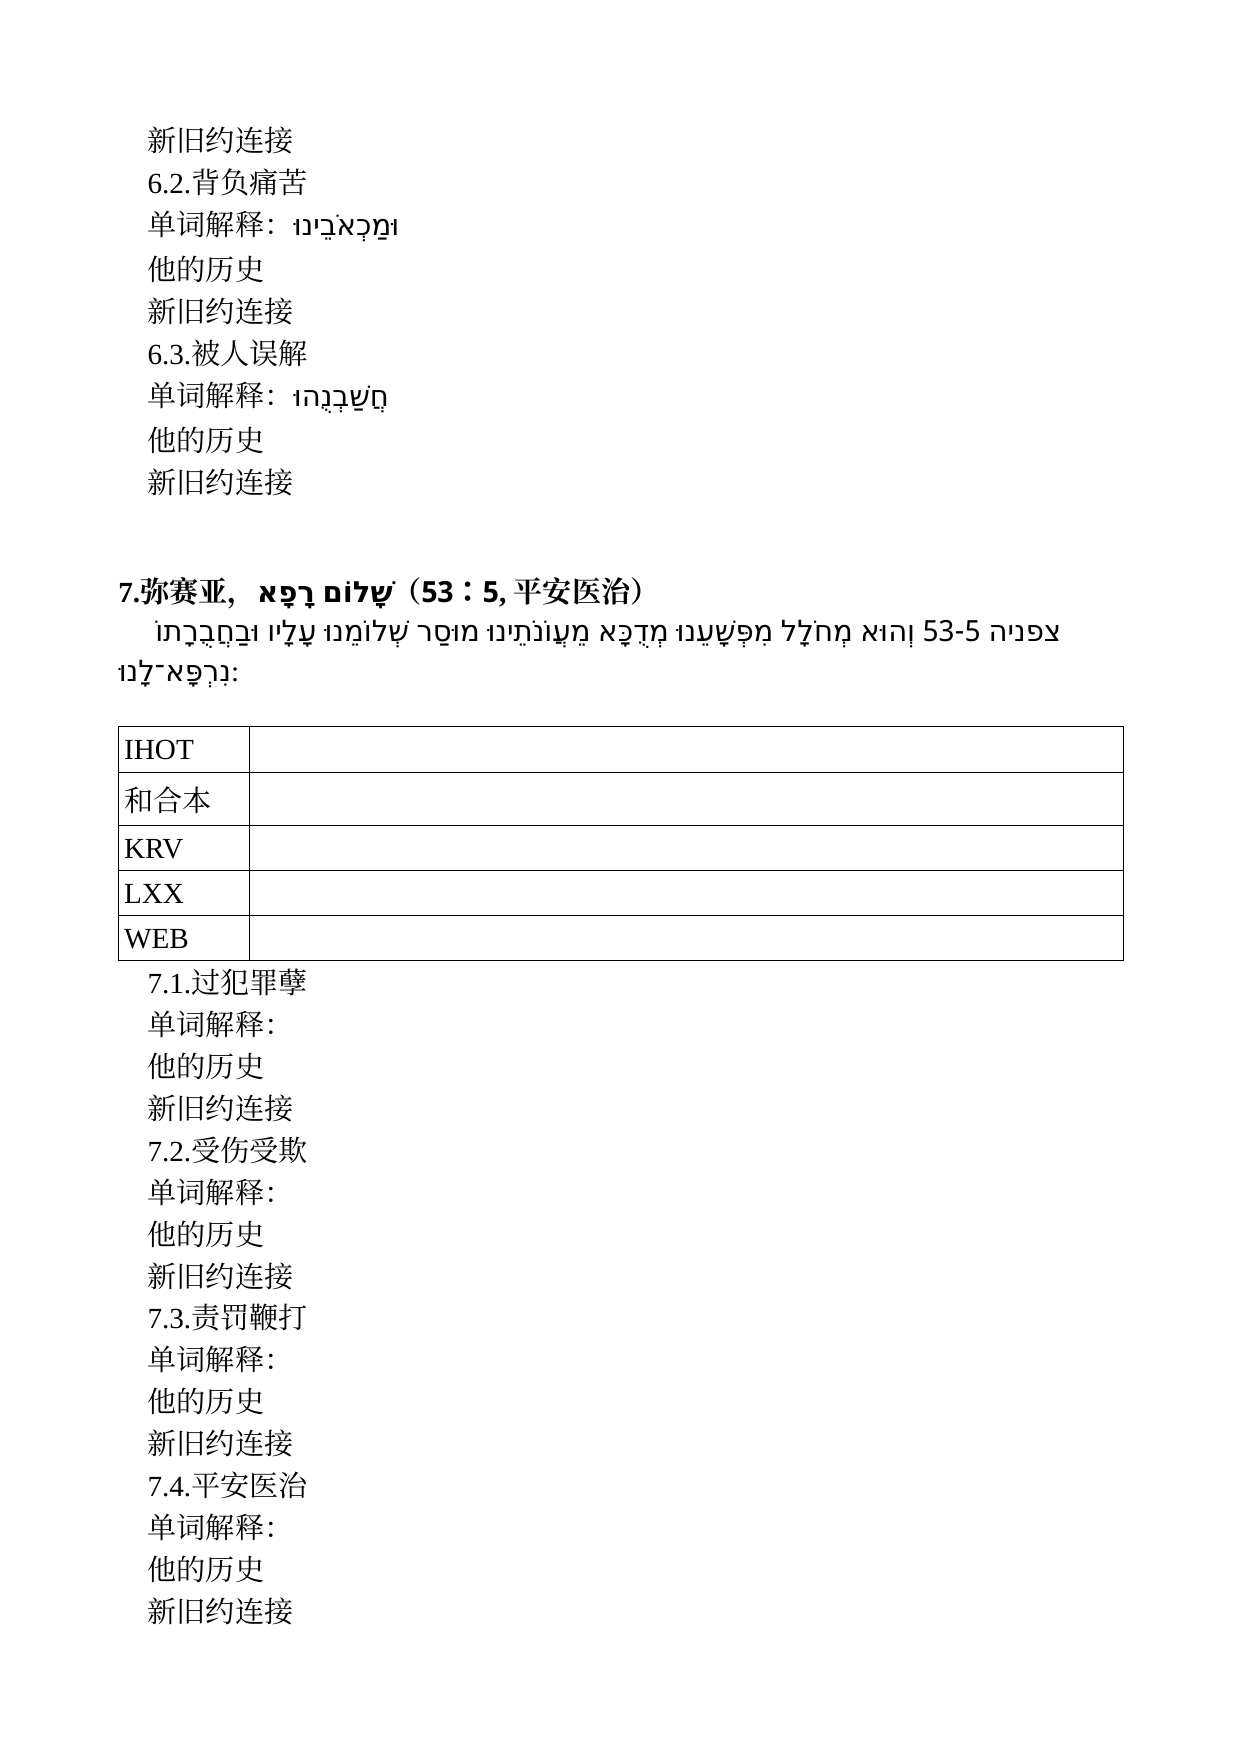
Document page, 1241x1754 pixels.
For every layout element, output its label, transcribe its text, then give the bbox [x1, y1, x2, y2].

table_header [250, 727, 1123, 772]
table_cell LXX [119, 871, 249, 915]
text 新旧约连接 [118, 1421, 1122, 1463]
text 他的历史 [118, 1547, 1122, 1588]
table_cell 和合本 [119, 773, 249, 825]
text 新旧约连接 [118, 1253, 1122, 1295]
text 6.3.被人误解 [118, 331, 1122, 373]
text 单词解释： [118, 1002, 1122, 1044]
text 新旧约连接 [118, 118, 1122, 160]
text 7.3.责罚鞭打 [118, 1295, 1122, 1337]
text 他的历史 [118, 1379, 1122, 1421]
text 7.弥赛亚，שָׁלוׂם רָפָא（53：5, 平安医治） [118, 569, 1122, 614]
table_cell WEB [119, 916, 249, 960]
table_cell [250, 916, 1123, 960]
text 新旧约连接 [118, 1086, 1122, 1128]
table_cell [250, 871, 1123, 915]
text 新旧约连接 [118, 460, 1122, 502]
text 单词解释： [118, 1337, 1122, 1379]
table_cell [250, 826, 1123, 870]
text 单词解释：וּמַכְאֹבֵינוּ [118, 202, 1122, 247]
text 单词解释：חֲשַׁבְנֻהוּ [118, 373, 1122, 418]
text 他的历史 [118, 418, 1122, 460]
text צפניה 53-5 וְהוּא מְחֹלָל מִפְּשָׁעֵנוּ מְדֻכָּא מֵעֲוֹנֹתֵינוּ מוּסַר שְׁלוֹמֵנוּ עָלָיו וּבַחֲבֻרָתוֹ נִרְפָּא־לָנוּ: [118, 614, 1122, 693]
text 7.2.受伤受欺 [118, 1128, 1122, 1170]
text 他的历史 [118, 247, 1122, 289]
text 单词解释： [118, 1170, 1122, 1212]
text 7.1.过犯罪孽 [118, 961, 1122, 1002]
text 新旧约连接 [118, 1588, 1122, 1630]
text 他的历史 [118, 1212, 1122, 1253]
table_cell KRV [119, 826, 249, 870]
text 他的历史 [118, 1044, 1122, 1086]
table_header IHOT [119, 727, 249, 772]
text 单词解释： [118, 1505, 1122, 1547]
text 新旧约连接 [118, 289, 1122, 331]
text 6.2.背负痛苦 [118, 160, 1122, 202]
text 7.4.平安医治 [118, 1463, 1122, 1505]
table_cell [250, 773, 1123, 825]
